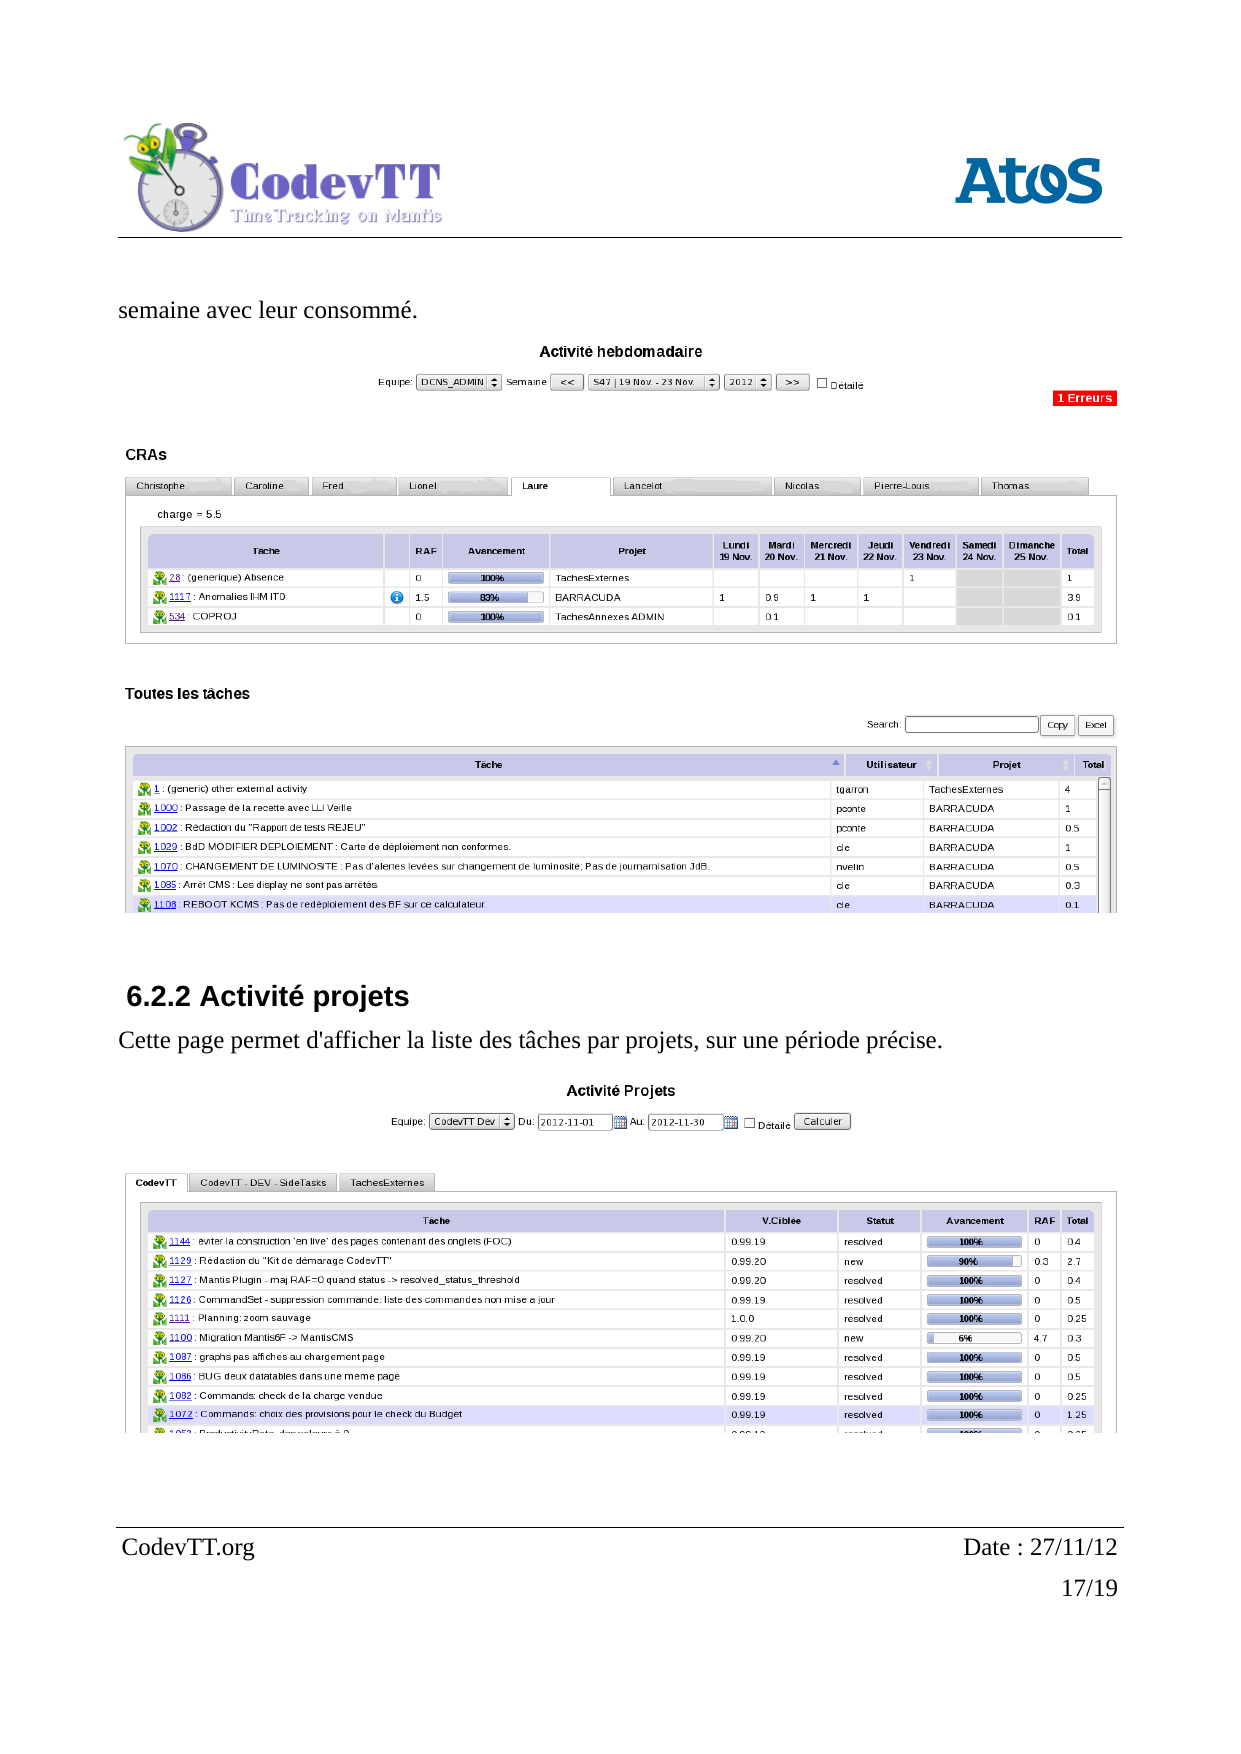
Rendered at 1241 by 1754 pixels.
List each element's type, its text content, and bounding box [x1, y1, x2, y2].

text Cette page permet d'afficher la liste des tâches par projets, sur une période précise. [118, 1025, 1122, 1054]
subtitle Activité projets [118, 979, 1122, 1012]
text semaine avec leur consommé. [118, 296, 1122, 324]
picture [953, 156, 1103, 205]
picture [118, 336, 1123, 913]
picture [118, 1066, 1123, 1433]
picture [123, 123, 447, 232]
